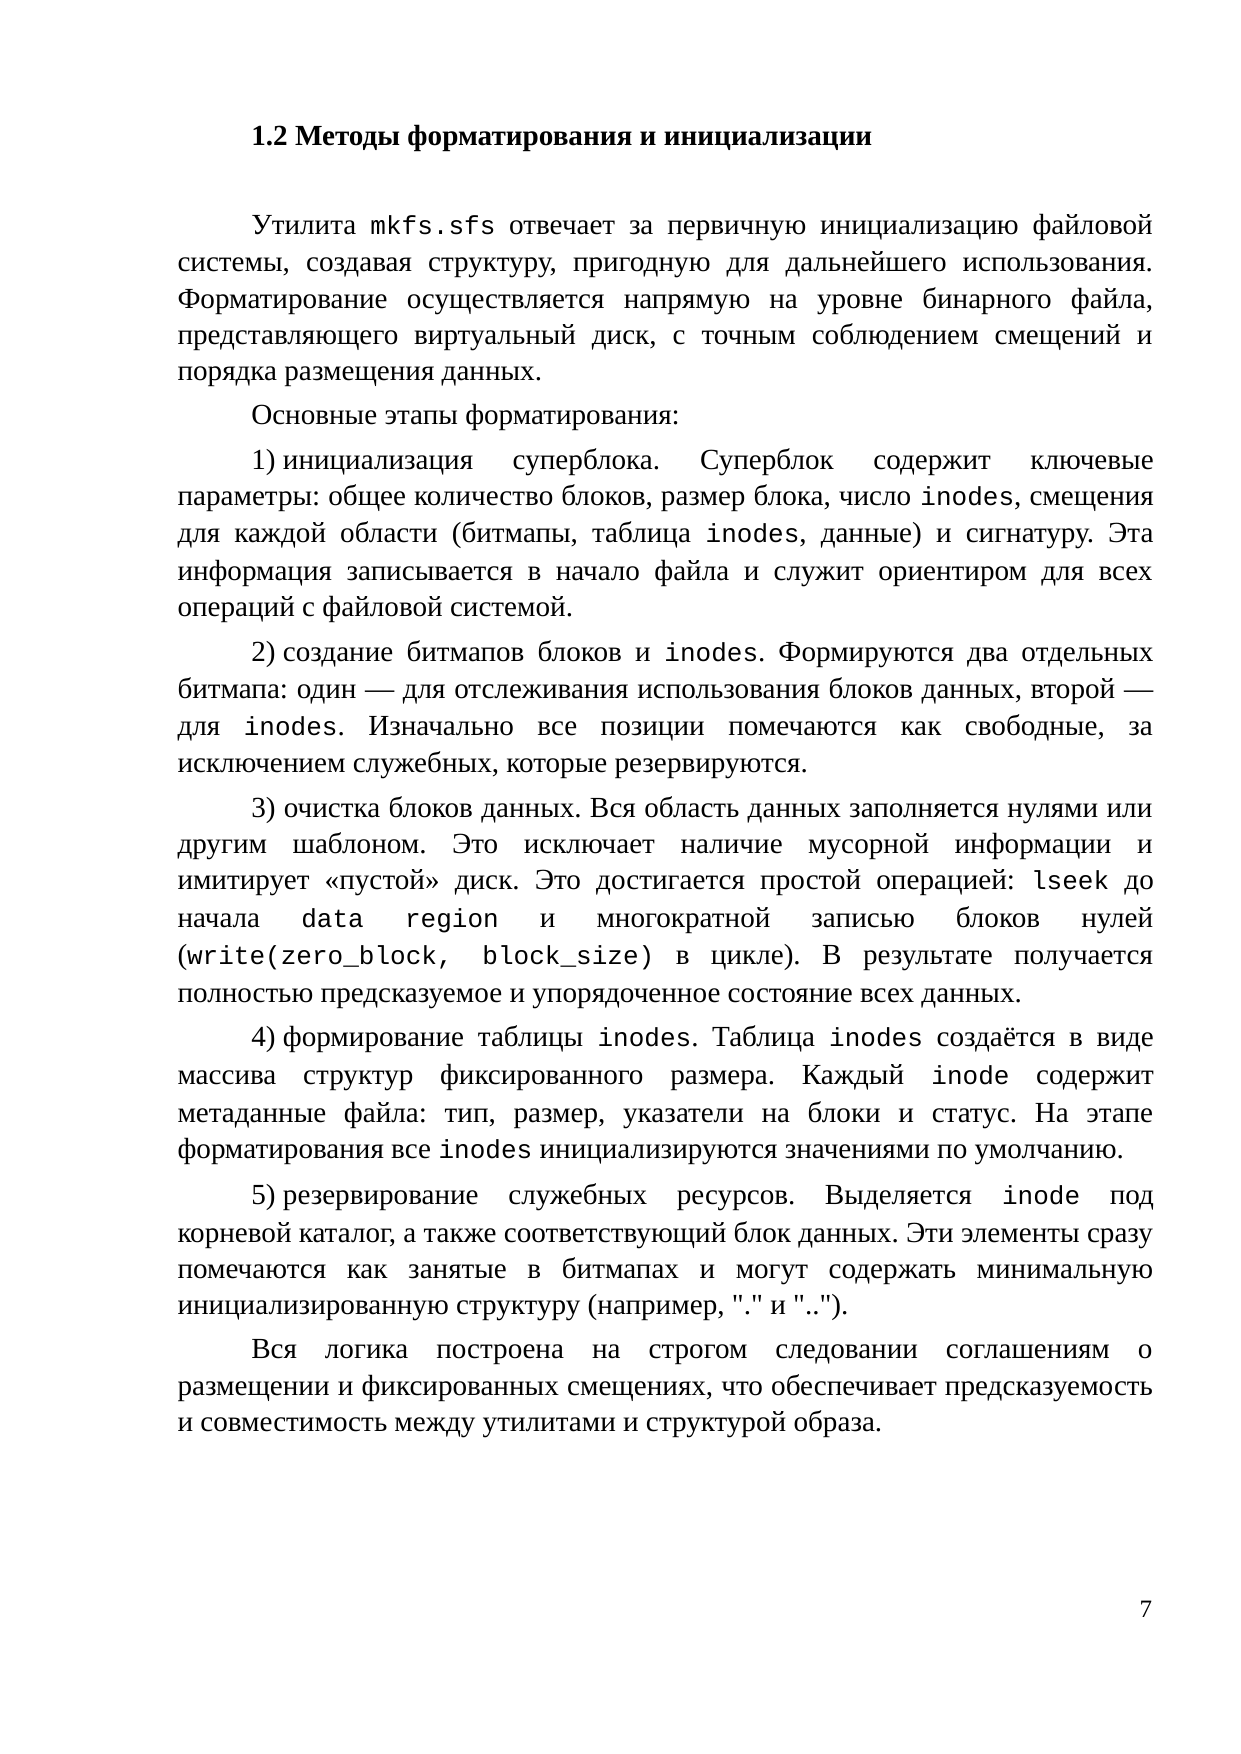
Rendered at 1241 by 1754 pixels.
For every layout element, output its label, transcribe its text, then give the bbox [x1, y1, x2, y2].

text 4) формирование таблицы inodes. Таблица inodes создаётся в виде массива структур фиксированного размера. Каждый inode содержит метаданные файла: тип, размер, указатели на блоки и статус. На этапе форматирования все inodes инициализируются значениями по умолчанию. [177, 1128, 1154, 1166]
text 3) очистка блоков данных. Вся область данных заполняется нулями или другим шаблоном. Это исключает наличие мусорной информации и имитирует «пустой» диск. Это достигается простой операцией: lseek до начала data region и многократной записью блоков нулей (write(zero_block, block_size) в цикле). В результате получается полностью предсказуемое и упорядоченное состояние всех данных. [177, 971, 1154, 1009]
text 4) формирование таблицы inodes. Таблица inodes создаётся в виде массива структур фиксированного размера. Каждый inode содержит метаданные файла: тип, размер, указатели на блоки и статус. На этапе форматирования все inodes инициализируются значениями по умолчанию. [177, 1019, 1154, 1025]
text Основные этапы форматирования: [177, 397, 1154, 431]
text Утилита mkfs.sfs отвечает за первичную инициализацию файловой системы, создавая структуру, пригодную для дальнейшего использования. Форматирование осуществляется напрямую на уровне бинарного файла, представляющего виртуальный диск, с точным соблюдением смещений и порядка размещения данных. [177, 207, 1154, 387]
text 1) инициализация суперблока. Суперблок содержит ключевые параметры: общее количество блоков, размер блока, число inodes, смещения для каждой области (битмапы, таблица inodes, данные) и сигнатуру. Эта информация записывается в начало файла и служит ориентиром для всех операций с файловой системой. [177, 442, 1154, 623]
text 2) создание битмапов блоков и inodes. Формируются два отдельных битмапа: один — для отслеживания использования блоков данных, второй — для inodes. Изначально все позиции помечаются как свободные, за исключением служебных, которые резервируются. [177, 705, 1154, 779]
text 3) очистка блоков данных. Вся область данных заполняется нулями или другим шаблоном. Это исключает наличие мусорной информации и имитирует «пустой» диск. Это достигается простой операцией: lseek до начала data region и многократной записью блоков нулей (write(zero_block, block_size) в цикле). В результате получается полностью предсказуемое и упорядоченное состояние всех данных. [177, 896, 1154, 943]
text 2) создание битмапов блоков и inodes. Формируются два отдельных битмапа: один — для отслеживания использования блоков данных, второй — для inodes. Изначально все позиции помечаются как свободные, за исключением служебных, которые резервируются. [177, 634, 1154, 672]
text 5) резервирование служебных ресурсов. Выделяется inode под корневой каталог, а также соответствующий блок данных. Эти элементы сразу помечаются как занятые в битмапах и могут содержать минимальную инициализированную структуру (например, "." и ".."). [177, 1284, 1154, 1321]
text 4) формирование таблицы inodes. Таблица inodes создаётся в виде массива структур фиксированного размера. Каждый inode содержит метаданные файла: тип, размер, указатели на блоки и статус. На этапе форматирования все inodes инициализируются значениями по умолчанию. [177, 1053, 1154, 1063]
text 1.2 Методы форматирования и инициализации [177, 118, 295, 152]
text 1.2 Методы форматирования и инициализации [872, 118, 1154, 152]
text 3) очистка блоков данных. Вся область данных заполняется нулями или другим шаблоном. Это исключает наличие мусорной информации и имитирует «пустой» диск. Это достигается простой операцией: lseek до начала data region и многократной записью блоков нулей (write(zero_block, block_size) в цикле). В результате получается полностью предсказуемое и упорядоченное состояние всех данных. [177, 859, 1154, 868]
text Вся логика построена на строгом следовании соглашениям о размещении и фиксированных смещениях, что обеспечивает предсказуемость и совместимость между утилитами и структурой образа. [177, 1401, 1154, 1437]
